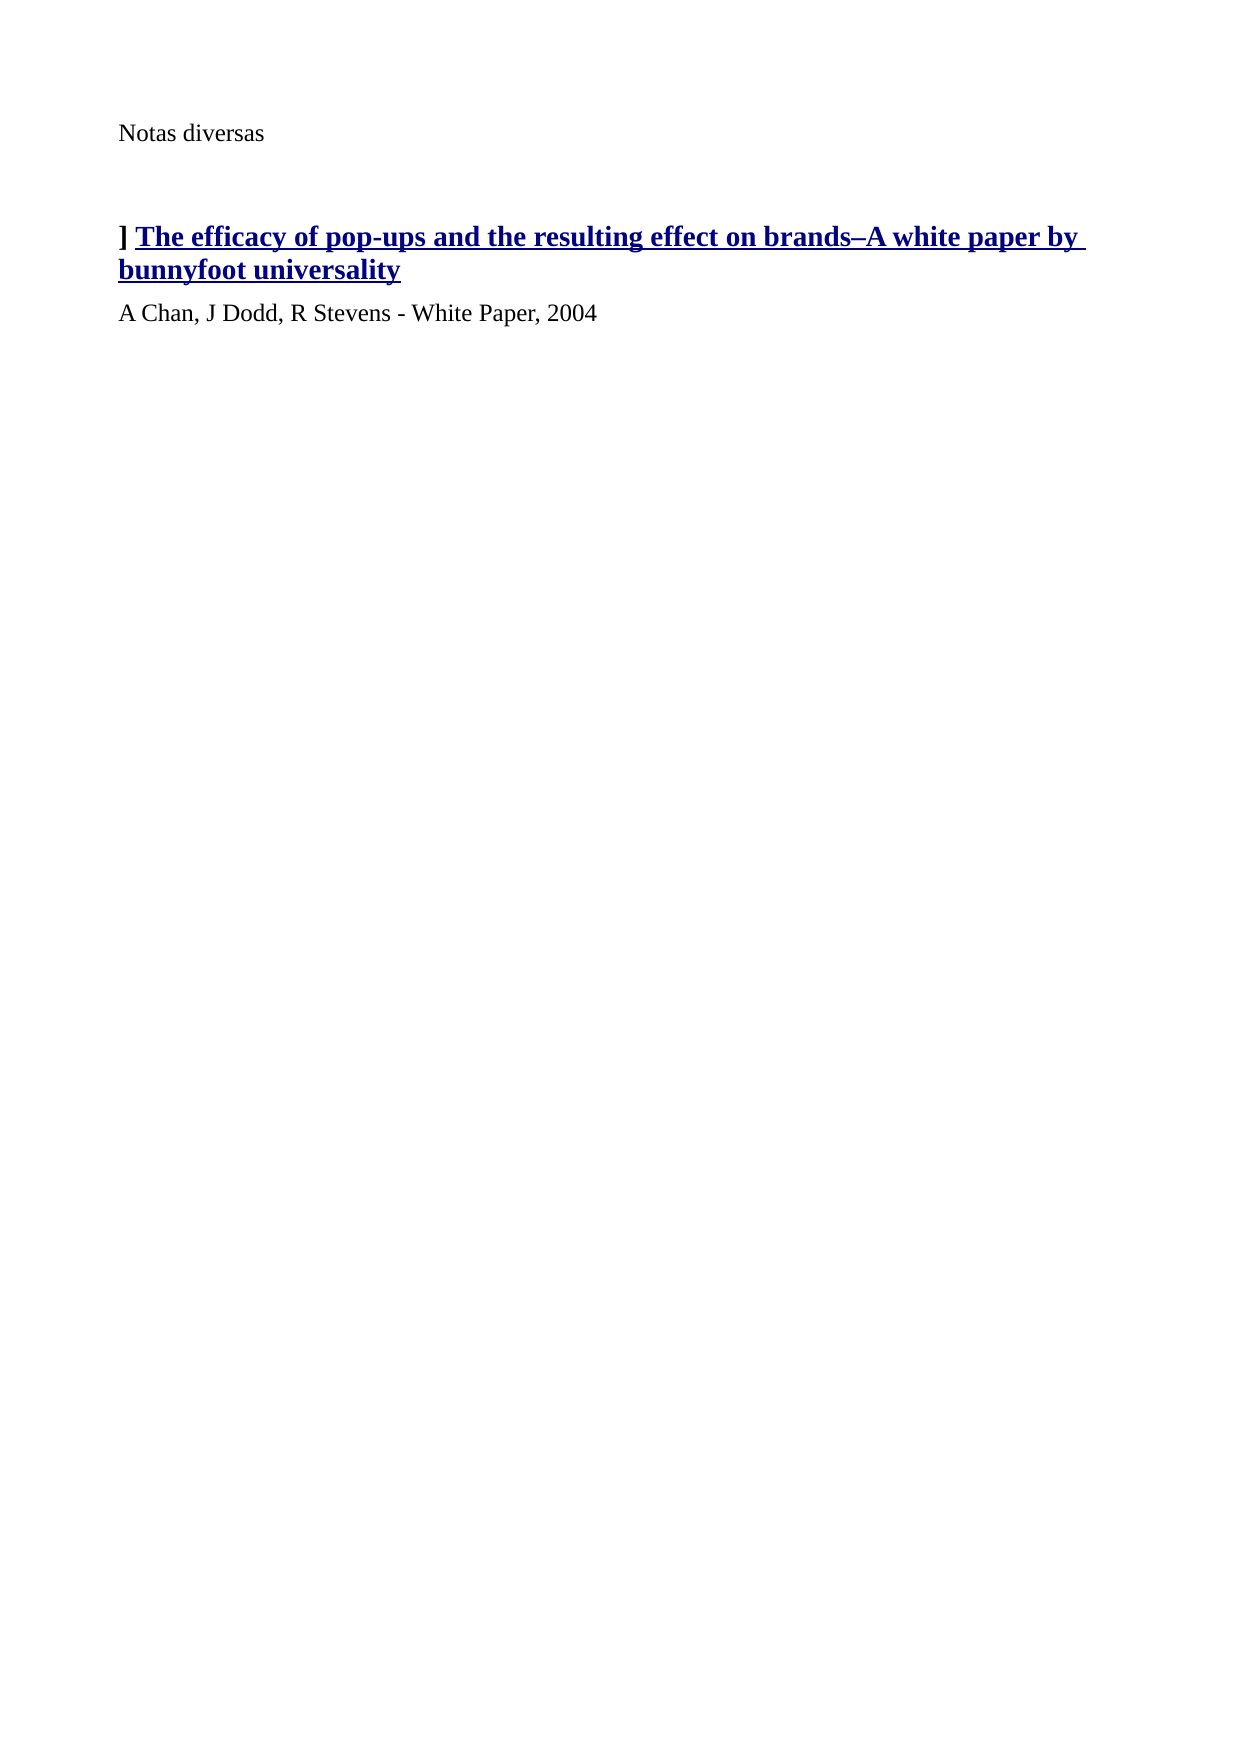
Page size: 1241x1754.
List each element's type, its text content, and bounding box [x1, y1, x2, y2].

text A Chan, J Dodd, R Stevens - White Paper, 2004 [118, 298, 1122, 327]
subtitle ] The efficacy of pop-ups and the resulting effect on brands–A white paper by bunnyfoot universality [118, 219, 1122, 286]
text Notas diversas [118, 118, 1122, 147]
